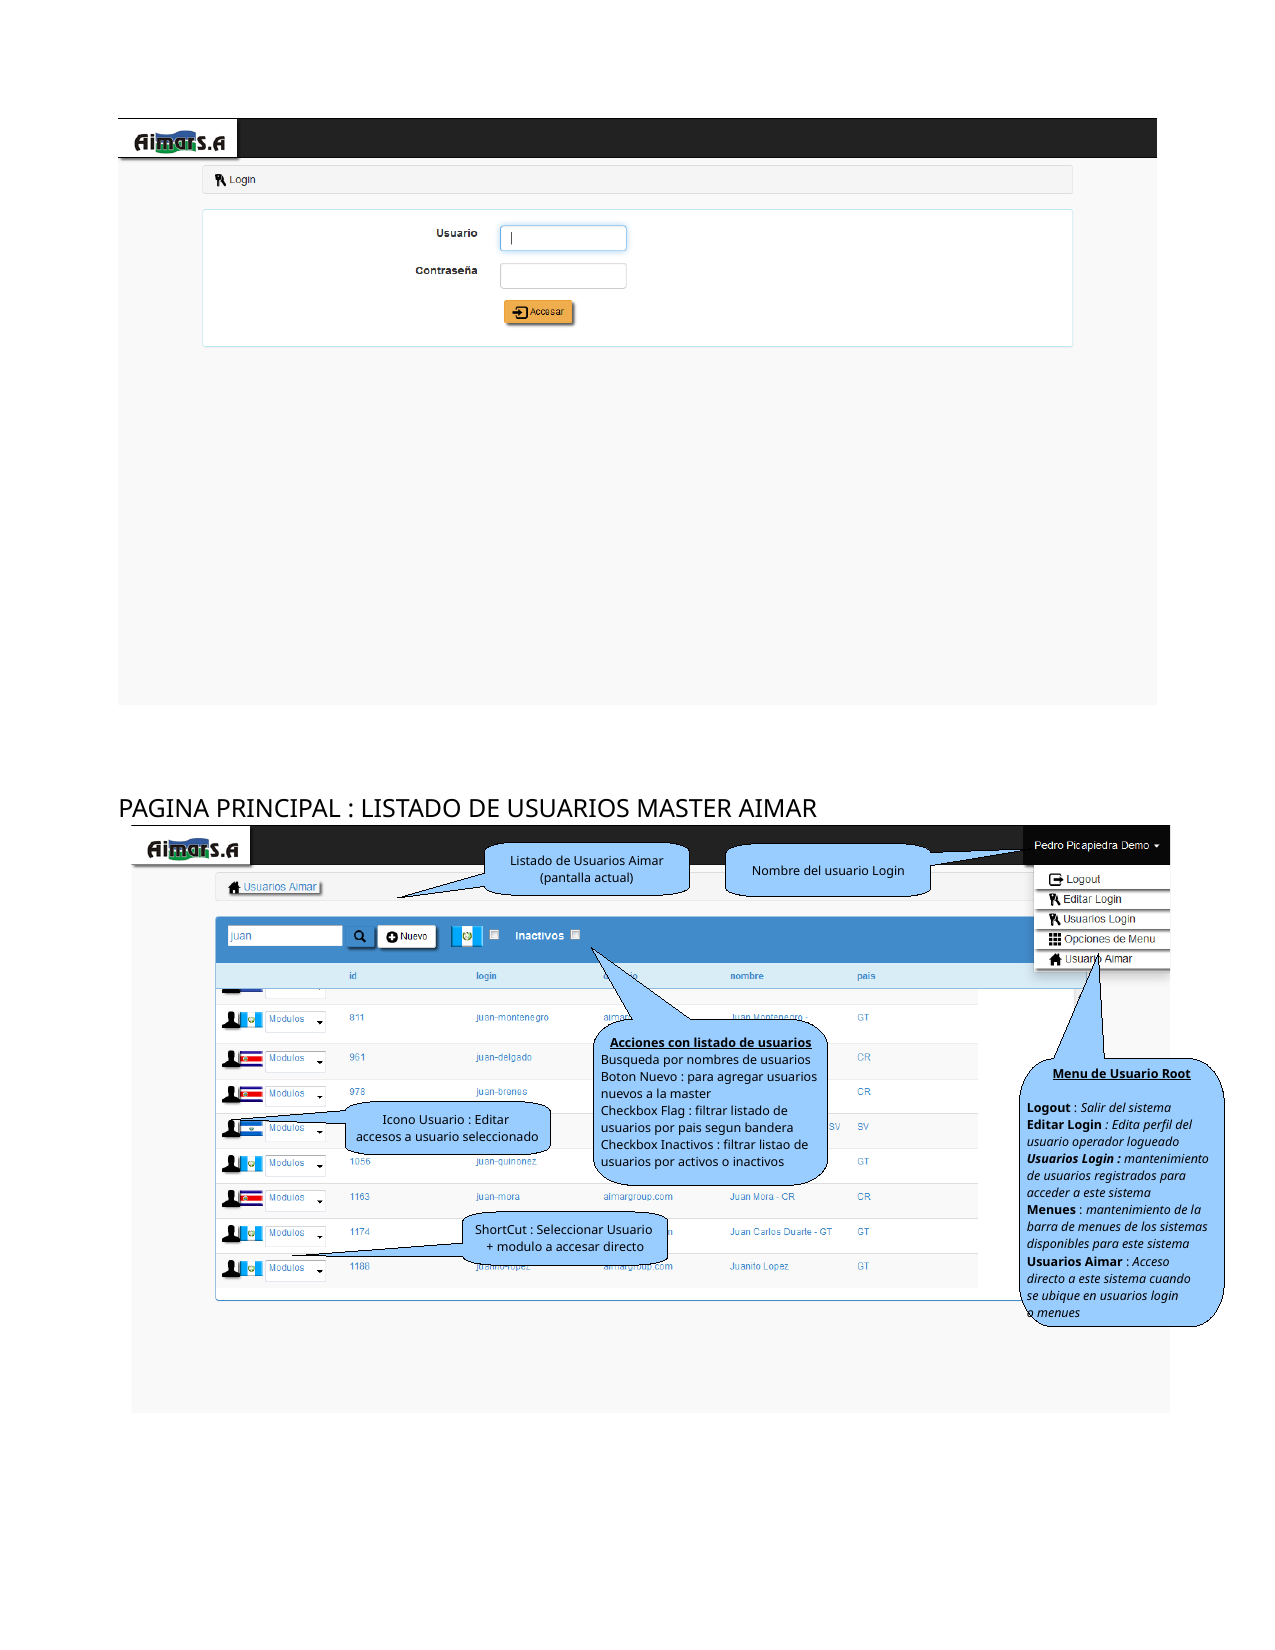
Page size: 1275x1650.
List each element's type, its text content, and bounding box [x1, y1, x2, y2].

picture [131, 825, 1171, 1413]
text PAGINA PRINCIPAL : LISTADO DE USUARIOS MASTER AIMAR [118, 791, 1157, 825]
picture [118, 118, 1157, 705]
